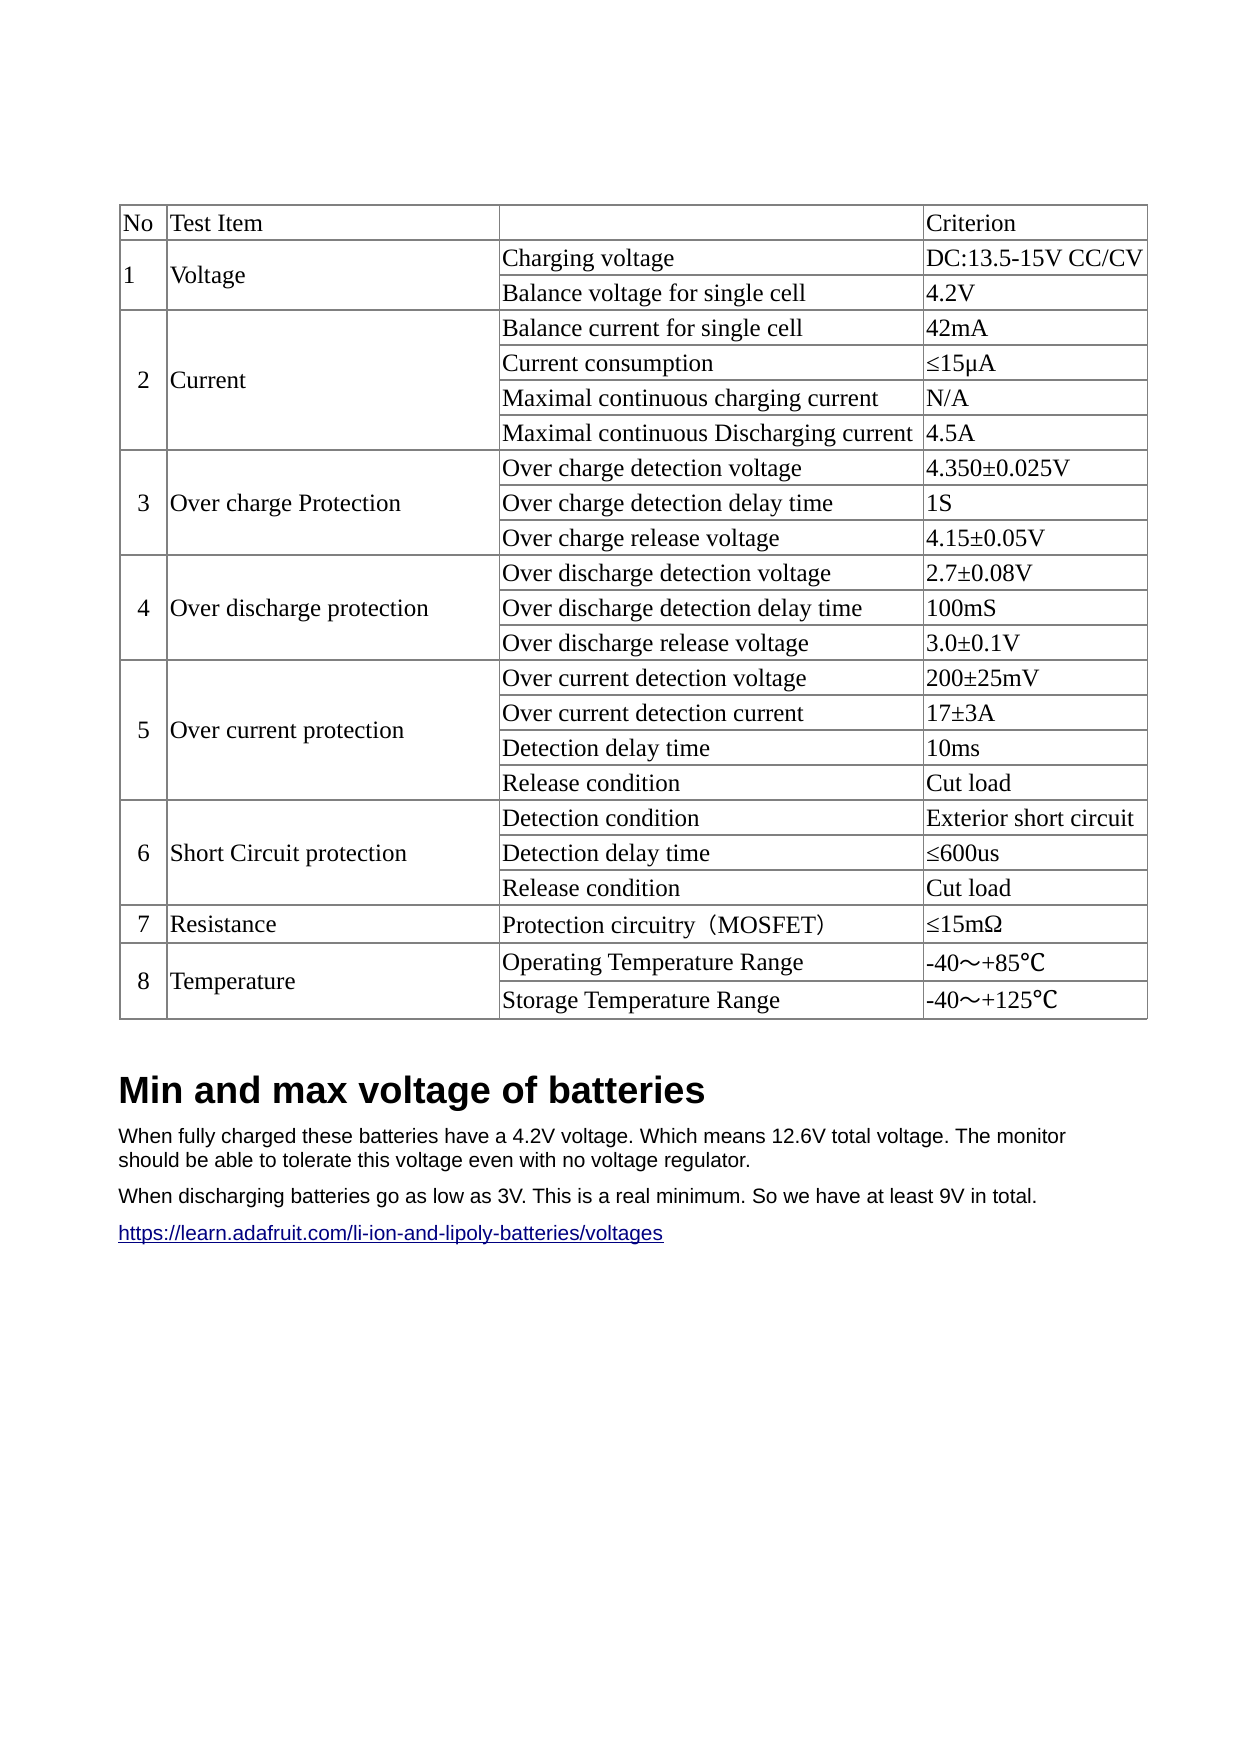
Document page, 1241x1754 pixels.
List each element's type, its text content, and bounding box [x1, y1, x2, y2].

table_cell Over charge release voltage [500, 521, 923, 554]
table_cell Release condition [500, 871, 923, 904]
table_cell Maximal continuous Discharging current [500, 416, 923, 449]
table_cell Charging voltage [500, 241, 923, 274]
table_cell N/A [924, 381, 1147, 414]
table_cell ≤15mΩ [924, 906, 1147, 942]
table_cell ≤600us [924, 836, 1147, 869]
table_cell 10ms [924, 731, 1147, 764]
table_cell 4.2V [924, 276, 1147, 309]
table_cell Current consumption [500, 346, 923, 379]
table_cell -40～+125℃ [924, 982, 1147, 1018]
table_cell 4 [121, 556, 166, 659]
table_cell 8 [121, 944, 166, 1018]
table_cell 4.5A [924, 416, 1147, 449]
table_cell Current [168, 311, 499, 449]
table_cell ≤15μA [924, 346, 1147, 379]
table_header [500, 206, 923, 239]
table_cell Maximal continuous charging current [500, 381, 923, 414]
table_cell Voltage [168, 241, 499, 309]
text When discharging batteries go as low as 3V. This is a real minimum. So we have at least 9V in total. [118, 1184, 1122, 1208]
table_cell 1 [121, 241, 166, 309]
table_cell 7 [121, 906, 166, 942]
table_cell 6 [121, 801, 166, 904]
table_cell Protection circuitry（MOSFET） [500, 906, 923, 942]
table_cell Over charge detection voltage [500, 451, 923, 484]
table_cell Short Circuit protection [168, 801, 499, 904]
table_cell 2 [121, 311, 166, 449]
table_cell 5 [121, 661, 166, 799]
text https://learn.adafruit.com/li-ion-and-lipoly-batteries/voltages [118, 1221, 1122, 1244]
text When fully charged these batteries have a 4.2V voltage. Which means 12.6V total voltage. The monitor should be able to tolerate this voltage even with no voltage regulator. [118, 1124, 1122, 1172]
table_cell 100mS [924, 591, 1147, 624]
table_cell Exterior short circuit [924, 801, 1147, 834]
table_cell 3.0±0.1V [924, 626, 1147, 659]
table_cell Over discharge release voltage [500, 626, 923, 659]
table_cell Balance voltage for single cell [500, 276, 923, 309]
table_cell 17±3A [924, 696, 1147, 729]
table_cell Operating Temperature Range [500, 944, 923, 980]
subtitle Min and max voltage of batteries [118, 1067, 1122, 1111]
table_cell 3 [121, 451, 166, 554]
table_cell Over current detection current [500, 696, 923, 729]
table_cell Over discharge protection [168, 556, 499, 659]
table_header No [121, 206, 166, 239]
table_cell Over current detection voltage [500, 661, 923, 694]
table_cell 2.7±0.08V [924, 556, 1147, 589]
table_cell Storage Temperature Range [500, 982, 923, 1018]
table_cell 42mA [924, 311, 1147, 344]
table_cell Cut load [924, 766, 1147, 799]
table_cell Release condition [500, 766, 923, 799]
table_cell Over discharge detection voltage [500, 556, 923, 589]
table_cell 4.350±0.025V [924, 451, 1147, 484]
table_cell Over charge Protection [168, 451, 499, 554]
table_cell Resistance [168, 906, 499, 942]
table_cell 1S [924, 486, 1147, 519]
table_cell Detection condition [500, 801, 923, 834]
table_cell Balance current for single cell [500, 311, 923, 344]
table_cell Temperature [168, 944, 499, 1018]
table_header Test Item [168, 206, 499, 239]
table_cell Cut load [924, 871, 1147, 904]
table_cell Detection delay time [500, 731, 923, 764]
table_cell Over charge detection delay time [500, 486, 923, 519]
table_cell Detection delay time [500, 836, 923, 869]
table_cell 4.15±0.05V [924, 521, 1147, 554]
table_cell DC:13.5-15V CC/CV [924, 241, 1147, 274]
table_cell Over current protection [168, 661, 499, 799]
table_header Criterion [924, 206, 1147, 239]
table_cell Over discharge detection delay time [500, 591, 923, 624]
table_cell -40～+85℃ [924, 944, 1147, 980]
table_cell 200±25mV [924, 661, 1147, 694]
